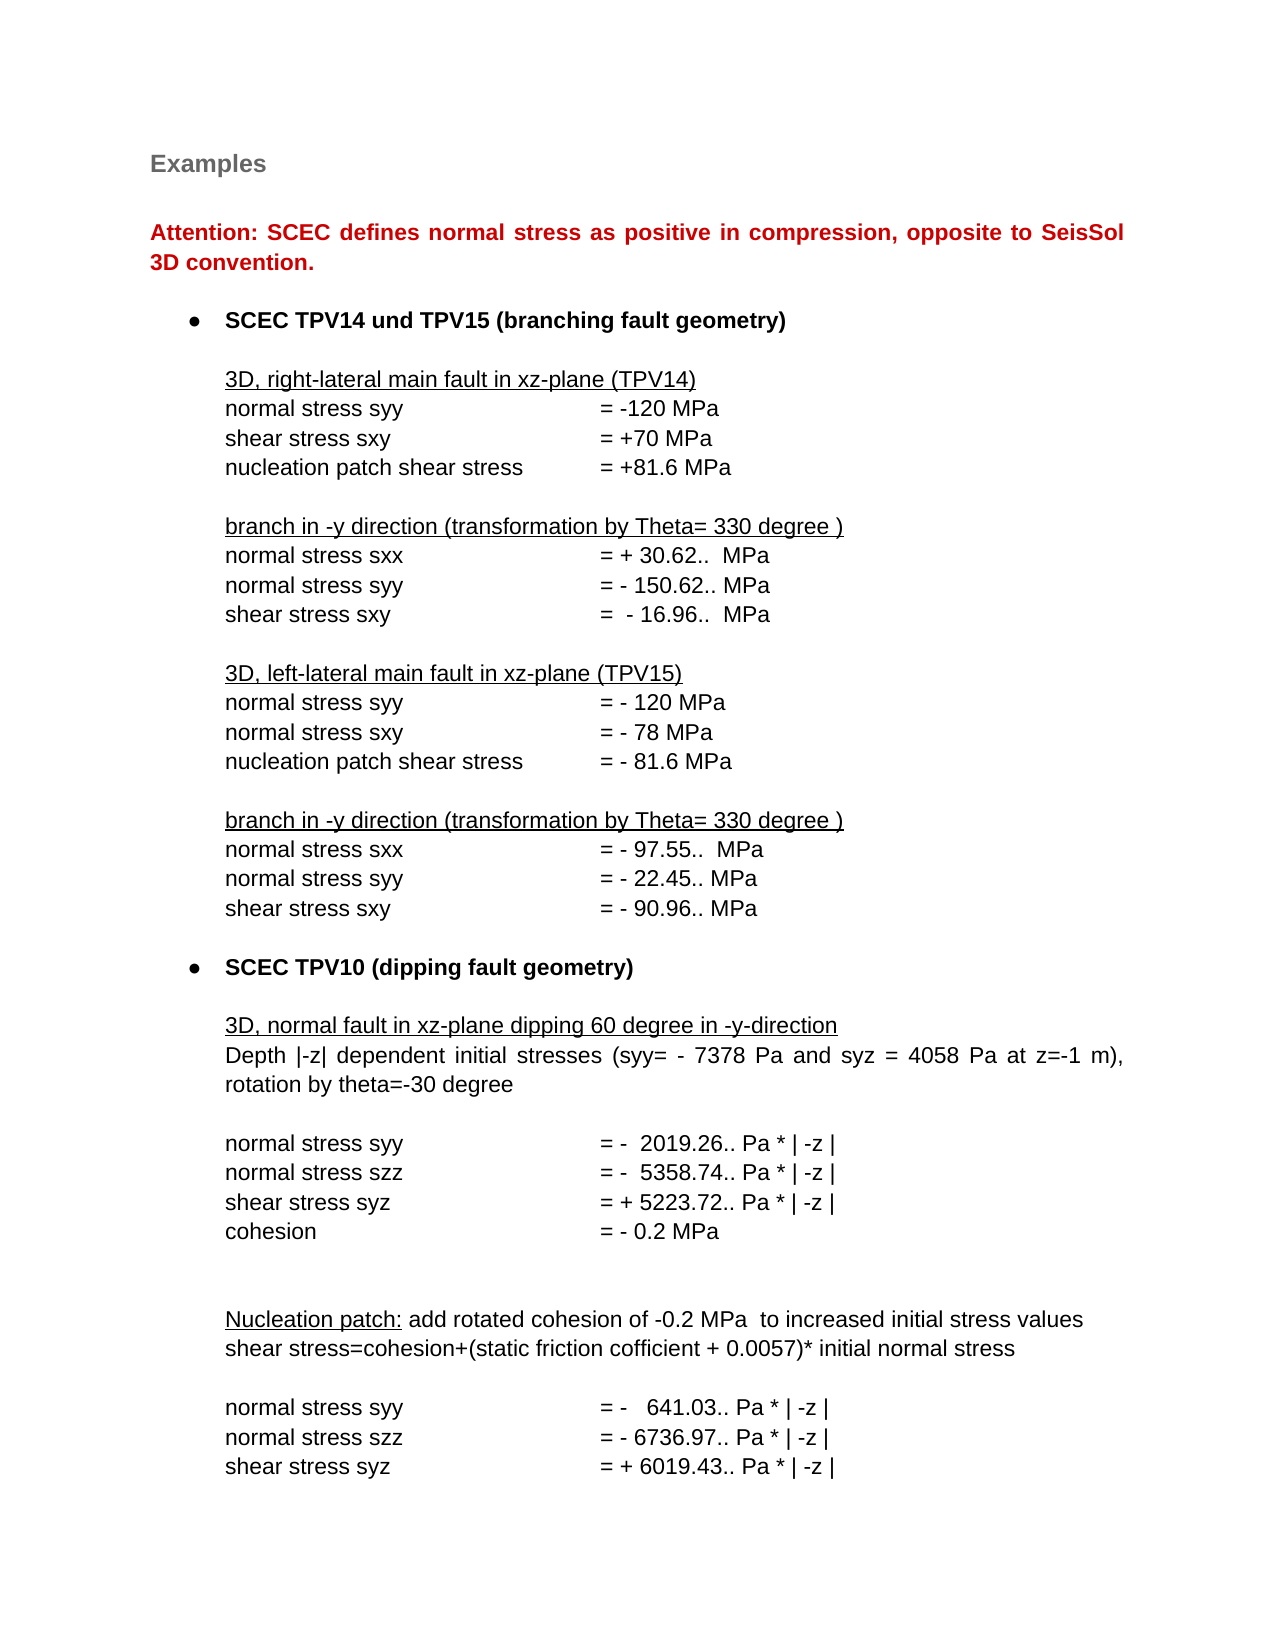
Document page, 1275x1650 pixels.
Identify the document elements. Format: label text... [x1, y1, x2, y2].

text cohesion = - 0.2 MPa [150, 1218, 1125, 1244]
text normal stress syy = - 22.45.. MPa [150, 866, 1125, 892]
text normal stress syy = - 120 MPa [150, 690, 1125, 715]
text normal stress syy = - 2019.26.. Pa * | -z | [225, 1130, 1125, 1156]
text normal stress sxx = - 97.55.. MPa [150, 837, 1125, 862]
text nucleation patch shear stress = - 81.6 MPa [150, 748, 1125, 774]
text Attention: SCEC defines normal stress as positive in compression, opposite to SeisSol 3D convention. [150, 220, 1125, 275]
text normal stress sxx = + 30.62.. MPa [150, 543, 1125, 568]
text Depth |-z| dependent initial stresses (syy= - 7378 Pa and syz = 4058 Pa at z=-1 m), rotation by theta=-30 degree [225, 1042, 1125, 1097]
text nucleation patch shear stress = +81.6 MPa [150, 455, 1125, 480]
text normal stress sxy = - 78 MPa [150, 719, 1125, 745]
text shear stress sxy = - 90.96.. MPa [150, 895, 1125, 921]
text 3D, left-lateral main fault in xz-plane (TPV15) [150, 660, 1125, 686]
text shear stress sxy = - 16.96.. MPa [150, 602, 1125, 627]
text normal stress syy = -120 MPa [150, 396, 1125, 422]
text normal stress syy = - 641.03.. Pa * | -z | [225, 1395, 1125, 1420]
text normal stress szz = - 6736.97.. Pa * | -z | [150, 1424, 1125, 1450]
text Nucleation patch: add rotated cohesion of -0.2 MPa to increased initial stress values [150, 1307, 1125, 1332]
text shear stress syz = + 6019.43.. Pa * | -z | [150, 1453, 1125, 1479]
text shear stress syz = + 5223.72.. Pa * | -z | [150, 1189, 1125, 1215]
text branch in -y direction (transformation by Theta= 330 degree ) [150, 807, 1125, 833]
text branch in -y direction (transformation by Theta= 330 degree ) [150, 513, 1125, 539]
text shear stress sxy = +70 MPa [150, 425, 1125, 451]
text shear stress=cohesion+(static friction cofficient + 0.0057)* initial normal stress [150, 1336, 1125, 1362]
list SCEC TPV14 und TPV15 (branching fault geometry) [187, 308, 1125, 333]
text 3D, right-lateral main fault in xz-plane (TPV14) [150, 367, 1125, 392]
text normal stress syy = - 150.62.. MPa [150, 572, 1125, 598]
text 3D, normal fault in xz-plane dipping 60 degree in -y-direction [225, 1013, 1125, 1038]
subtitle Examples [150, 150, 1125, 178]
text normal stress szz = - 5358.74.. Pa * | -z | [150, 1160, 1125, 1185]
list SCEC TPV10 (dipping fault geometry) [187, 954, 1125, 980]
